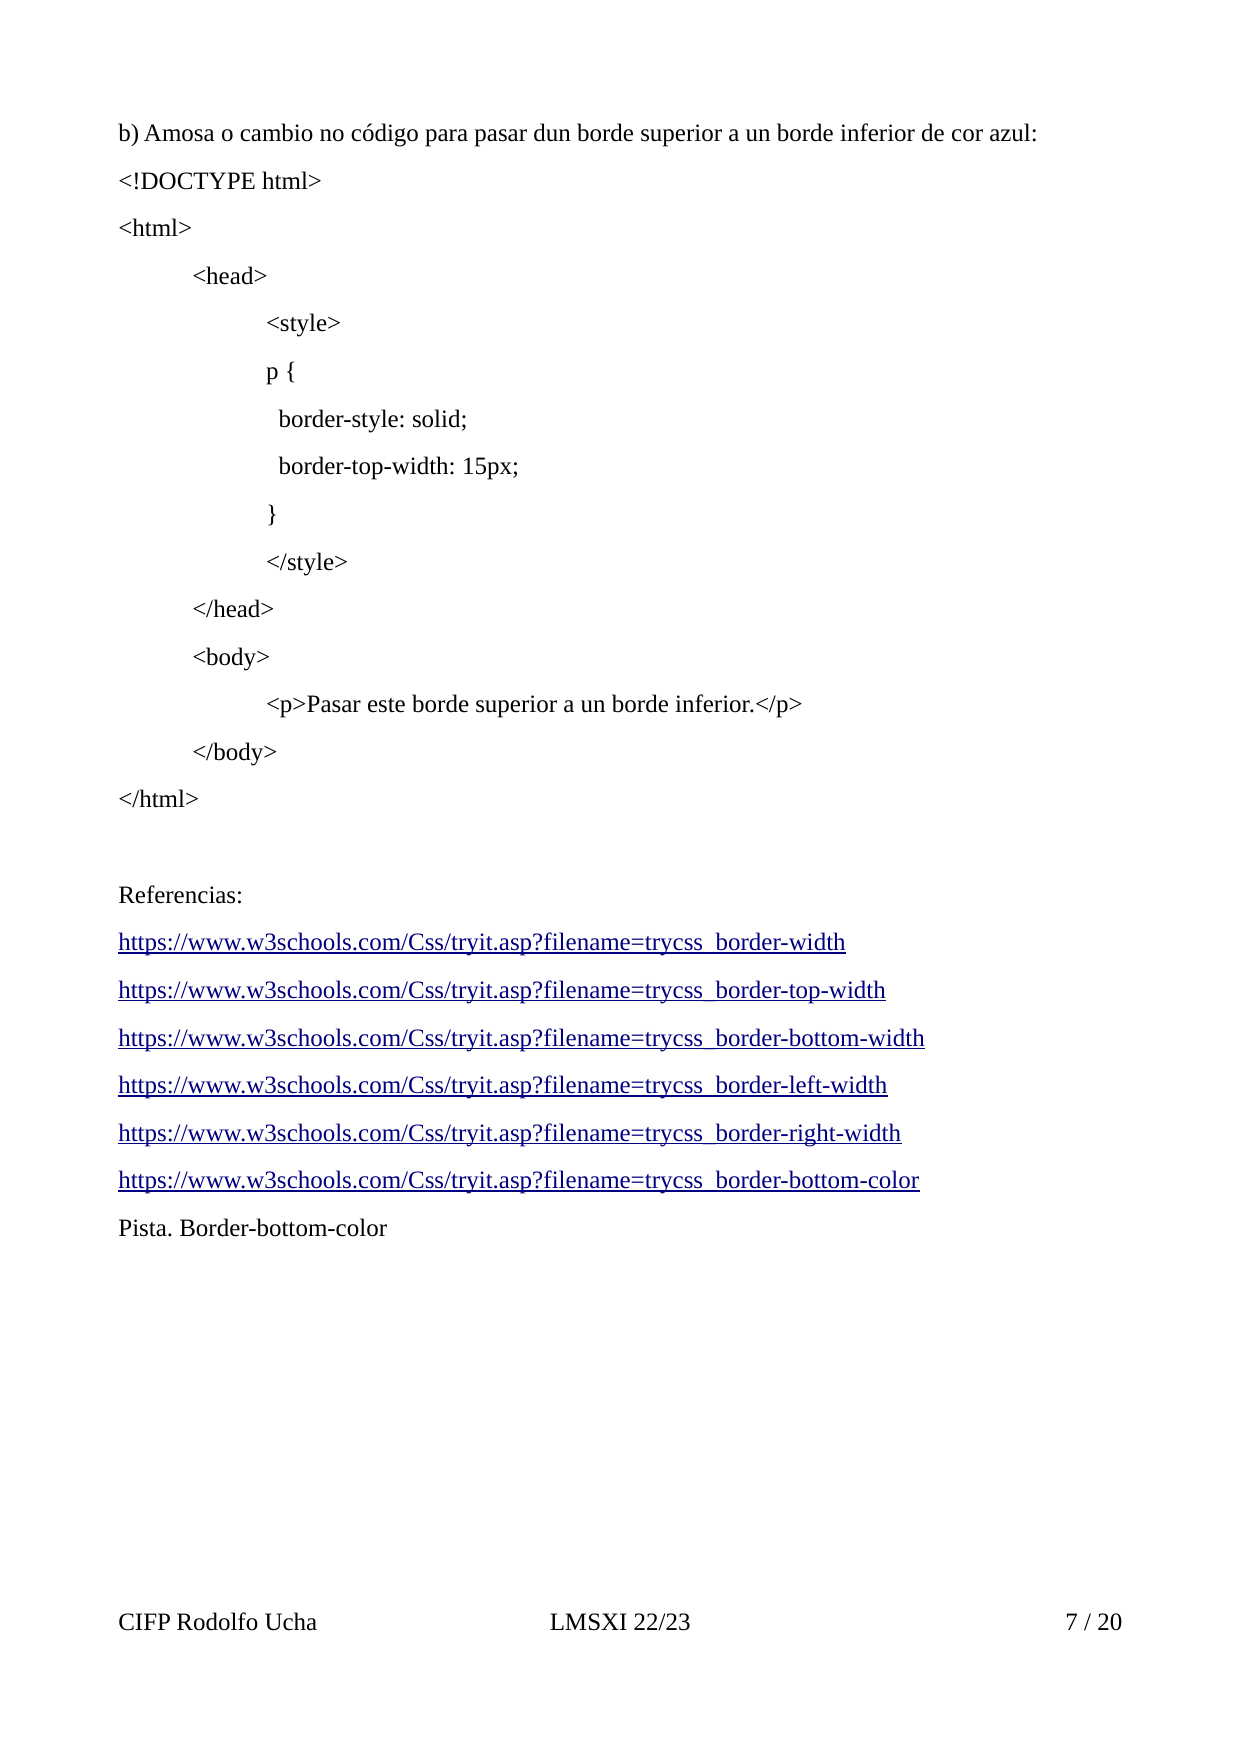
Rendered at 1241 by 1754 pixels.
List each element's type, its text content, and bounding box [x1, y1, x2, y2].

text <body> [118, 642, 1122, 671]
text </head> [118, 594, 1122, 623]
text Referencias: [118, 880, 1122, 908]
text border-top-width: 15px; [118, 451, 1122, 480]
text https://www.w3schools.com/Css/tryit.asp?filename=trycss_border-right-width [118, 1118, 1122, 1147]
text <style> [118, 308, 1122, 337]
text } [118, 499, 1122, 528]
text <p>Pasar este borde superior a un borde inferior.</p> [118, 689, 1122, 718]
text <!DOCTYPE html> [118, 166, 1122, 194]
text https://www.w3schools.com/Css/tryit.asp?filename=trycss_border-bottom-width [118, 1023, 1122, 1051]
text <head> [118, 261, 1122, 290]
text border-style: solid; [118, 404, 1122, 432]
text </body> [118, 737, 1122, 766]
text </html> [118, 784, 1122, 813]
text p { [118, 356, 1122, 385]
text https://www.w3schools.com/Css/tryit.asp?filename=trycss_border-width [118, 927, 1122, 956]
text https://www.w3schools.com/Css/tryit.asp?filename=trycss_border-left-width [118, 1070, 1122, 1099]
text https://www.w3schools.com/Css/tryit.asp?filename=trycss_border-bottom-color [118, 1165, 1122, 1194]
text b) Amosa o cambio no código para pasar dun borde superior a un borde inferior de cor azul: [118, 118, 1122, 147]
text </style> [118, 547, 1122, 575]
text https://www.w3schools.com/Css/tryit.asp?filename=trycss_border-top-width [118, 975, 1122, 1004]
text Pista. Border-bottom-color [118, 1213, 1122, 1242]
text <html> [118, 213, 1122, 242]
